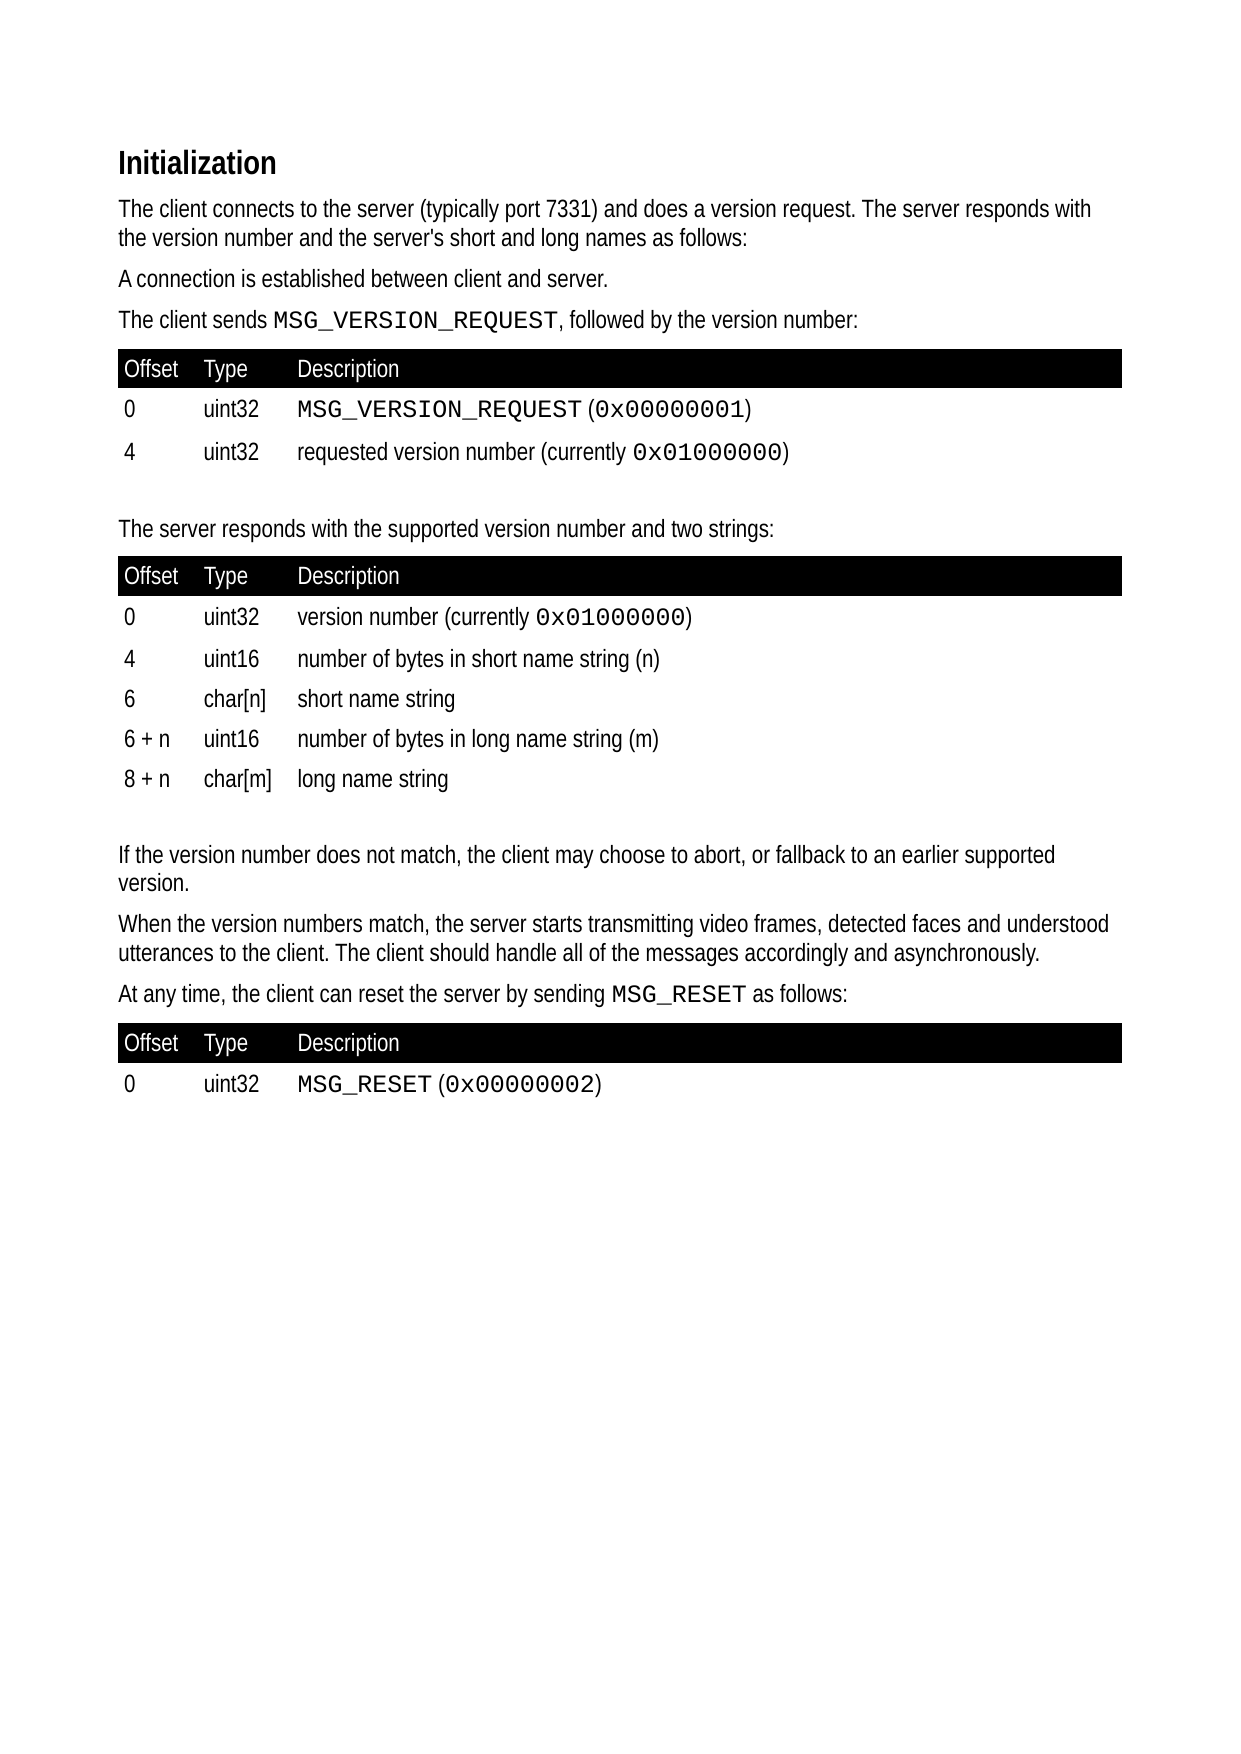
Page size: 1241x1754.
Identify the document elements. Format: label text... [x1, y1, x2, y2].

text The server responds with the supported version number and two strings: [118, 514, 1122, 543]
table_header Description [291, 349, 1122, 388]
table_cell 4 [118, 431, 198, 473]
table_cell uint16 [198, 638, 291, 678]
table_cell 0 [118, 596, 198, 638]
table_cell uint32 [198, 1063, 291, 1105]
table_cell 8 + n [118, 759, 198, 798]
table_header Description [291, 556, 1122, 596]
table_cell 0 [118, 1063, 198, 1105]
table_cell uint16 [198, 718, 291, 758]
table_header Description [291, 1023, 1122, 1063]
table_header Type [198, 349, 291, 388]
table_cell requested version number (currently 0x01000000) [291, 431, 1122, 473]
table_cell 0 [118, 389, 198, 431]
table_cell char[m] [198, 759, 291, 798]
table_cell uint32 [198, 389, 291, 431]
text The client connects to the server (typically port 7331) and does a version request. The server responds with the version number and the server's short and long names as follows: [118, 194, 1122, 251]
text When the version numbers match, the server starts transmitting video frames, detected faces and understood utterances to the client. The client should handle all of the messages accordingly and asynchronously. [118, 909, 1122, 967]
table_cell short name string [291, 678, 1122, 718]
text A connection is established between client and server. [118, 264, 1122, 292]
table_cell 6 [118, 678, 198, 718]
table_cell 6 + n [118, 718, 198, 758]
text The client sends MSG_VERSION_REQUEST, followed by the version number: [118, 305, 1122, 336]
table_cell MSG_VERSION_REQUEST (0x00000001) [291, 389, 1122, 431]
table_cell char[n] [198, 678, 291, 718]
table_cell version number (currently 0x01000000) [291, 596, 1122, 638]
table_cell long name string [291, 759, 1122, 798]
table_header Offset [118, 1023, 198, 1063]
table_header Type [198, 1023, 291, 1063]
subtitle Initialization [118, 143, 1122, 182]
text At any time, the client can reset the server by sending MSG_RESET as follows: [118, 979, 1122, 1010]
table_header Type [198, 556, 291, 596]
table_header Offset [118, 556, 198, 596]
table_cell MSG_RESET (0x00000002) [291, 1063, 1122, 1105]
table_cell number of bytes in short name string (n) [291, 638, 1122, 678]
table_header Offset [118, 349, 198, 388]
table_cell number of bytes in long name string (m) [291, 718, 1122, 758]
table_cell 4 [118, 638, 198, 678]
text If the version number does not match, the client may choose to abort, or fallback to an earlier supported version. [118, 840, 1122, 897]
table_cell uint32 [198, 431, 291, 473]
table_cell uint32 [198, 596, 291, 638]
